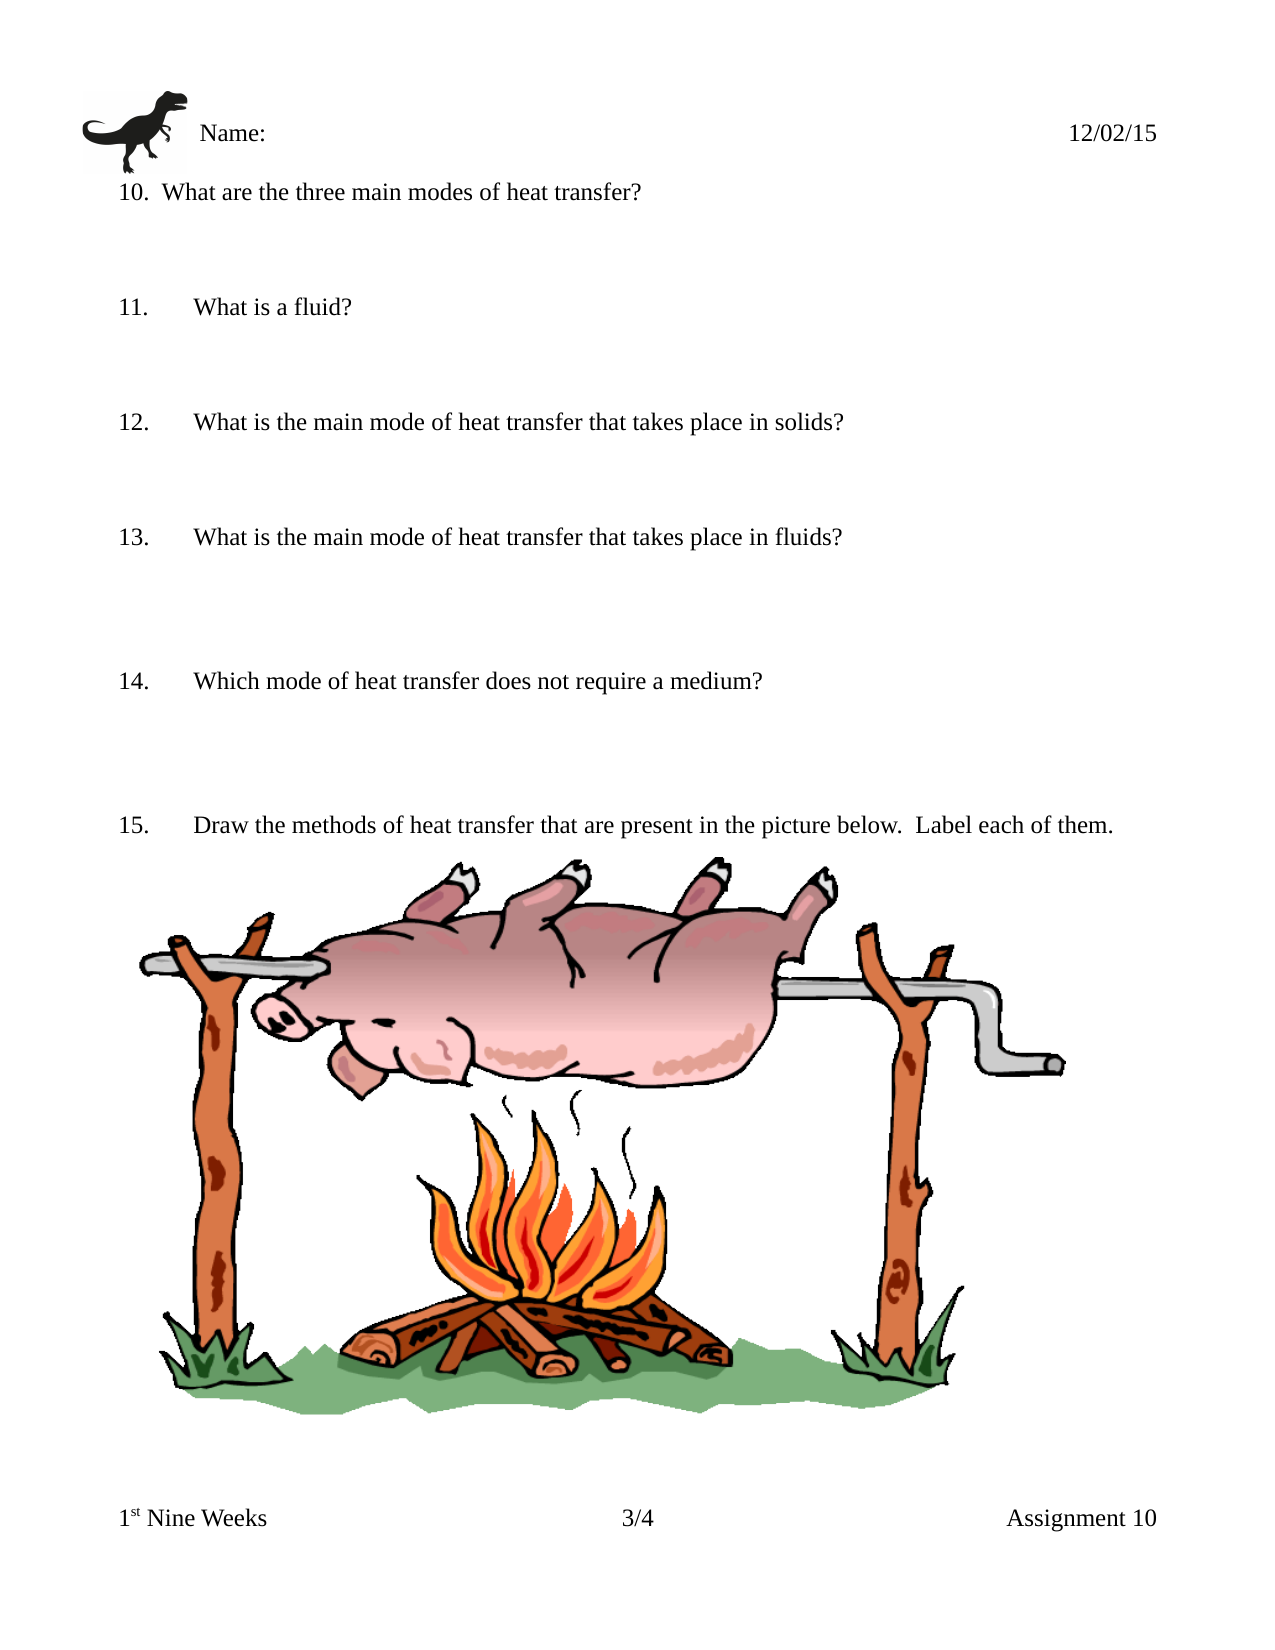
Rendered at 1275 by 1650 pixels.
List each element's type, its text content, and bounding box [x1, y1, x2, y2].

list Draw the methods of heat transfer that are present in the picture below. Label each of them. [118, 810, 1157, 838]
list What is the main mode of heat transfer that takes place in fluids? [118, 522, 1157, 551]
list What are the three main modes of heat transfer? [118, 177, 1157, 206]
picture [82, 91, 188, 174]
list What is the main mode of heat transfer that takes place in solids? [118, 407, 1157, 436]
list What is a fluid? [118, 292, 1157, 321]
picture [138, 857, 1066, 1416]
list Which mode of heat transfer does not require a medium? [118, 666, 1157, 695]
